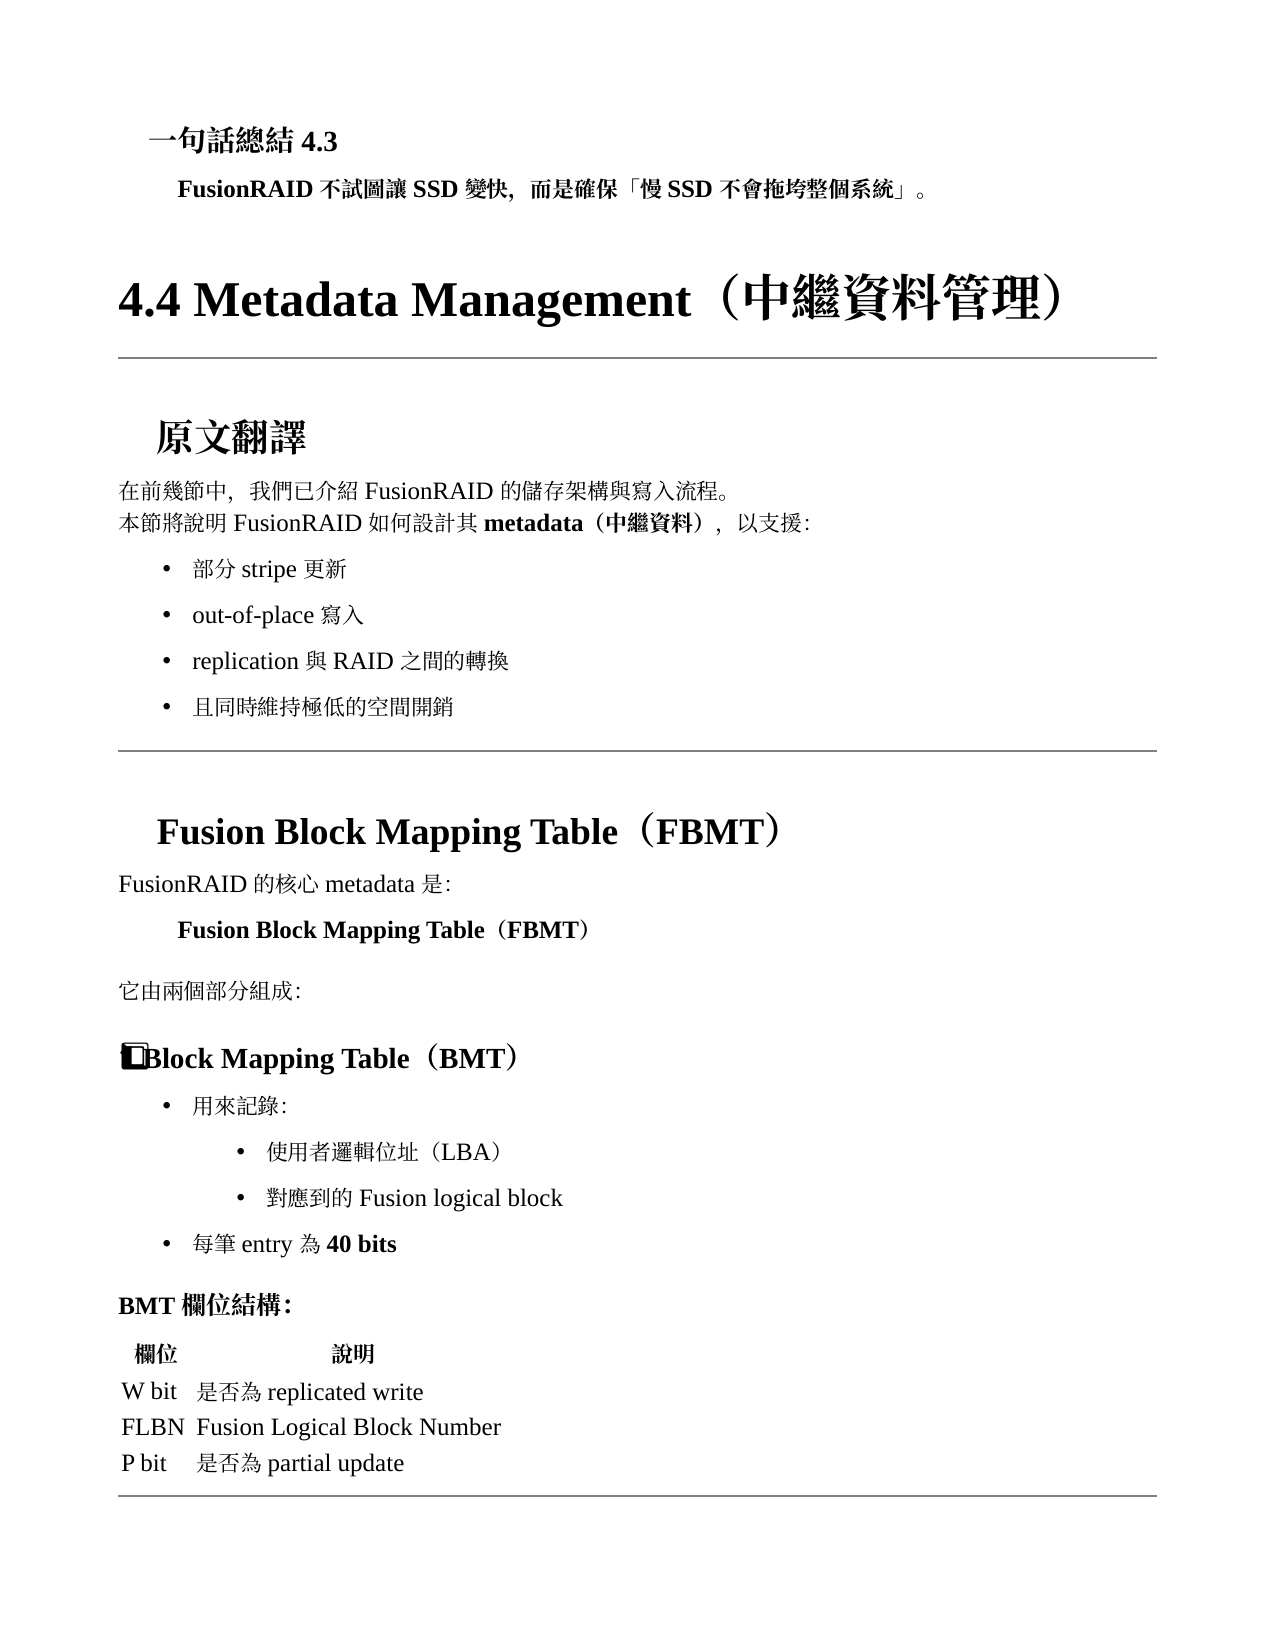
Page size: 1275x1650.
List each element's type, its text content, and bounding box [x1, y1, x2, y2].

list out-of-place 寫入 [162, 598, 1157, 629]
text FusionRAID 的核心 metadata 是： [118, 867, 1157, 899]
text Fusion Block Mapping Table（FBMT） [177, 913, 1098, 945]
table_cell W bit [118, 1372, 193, 1409]
subtitle 📘 原文翻譯 [118, 408, 1157, 462]
list 每筆 entry 為 40 bits [162, 1227, 1157, 1259]
table_header 欄位 [118, 1335, 193, 1372]
list 用來記錄： [162, 1089, 1157, 1121]
table_cell FLBN [118, 1409, 193, 1444]
text FusionRAID 不試圖讓 SSD 變快，而是確保「慢 SSD 不會拖垮整個系統」。 [177, 172, 1098, 204]
list 使用者邏輯位址（LBA） [236, 1135, 1157, 1167]
subtitle 🧠 一句話總結 4.3 [118, 118, 1157, 160]
table_cell 是否為 partial update [193, 1444, 513, 1481]
list 且同時維持極低的空間開銷 [162, 690, 1157, 721]
table_cell 是否為 replicated write [193, 1372, 513, 1409]
table_cell P bit [118, 1444, 193, 1481]
list 部分 stripe 更新 [162, 552, 1157, 583]
list 對應到的 Fusion logical block [236, 1181, 1157, 1213]
subtitle 4.4 Metadata Management（中繼資料管理） [118, 258, 1157, 330]
text 在前幾節中，我們已介紹 FusionRAID 的儲存架構與寫入流程。 本節將說明 FusionRAID 如何設計其 metadata（中繼資料），以支援： [118, 474, 1157, 537]
table_header 說明 [193, 1335, 513, 1372]
subtitle 🧱 Fusion Block Mapping Table（FBMT） [118, 801, 1157, 855]
subtitle BMT 欄位結構： [118, 1286, 1157, 1322]
list replication 與 RAID 之間的轉換 [162, 644, 1157, 675]
text 它由兩個部分組成： [118, 974, 1157, 1006]
table_cell Fusion Logical Block Number [193, 1409, 513, 1444]
subtitle 1️⃣ Block Mapping Table（BMT） [118, 1035, 1157, 1077]
